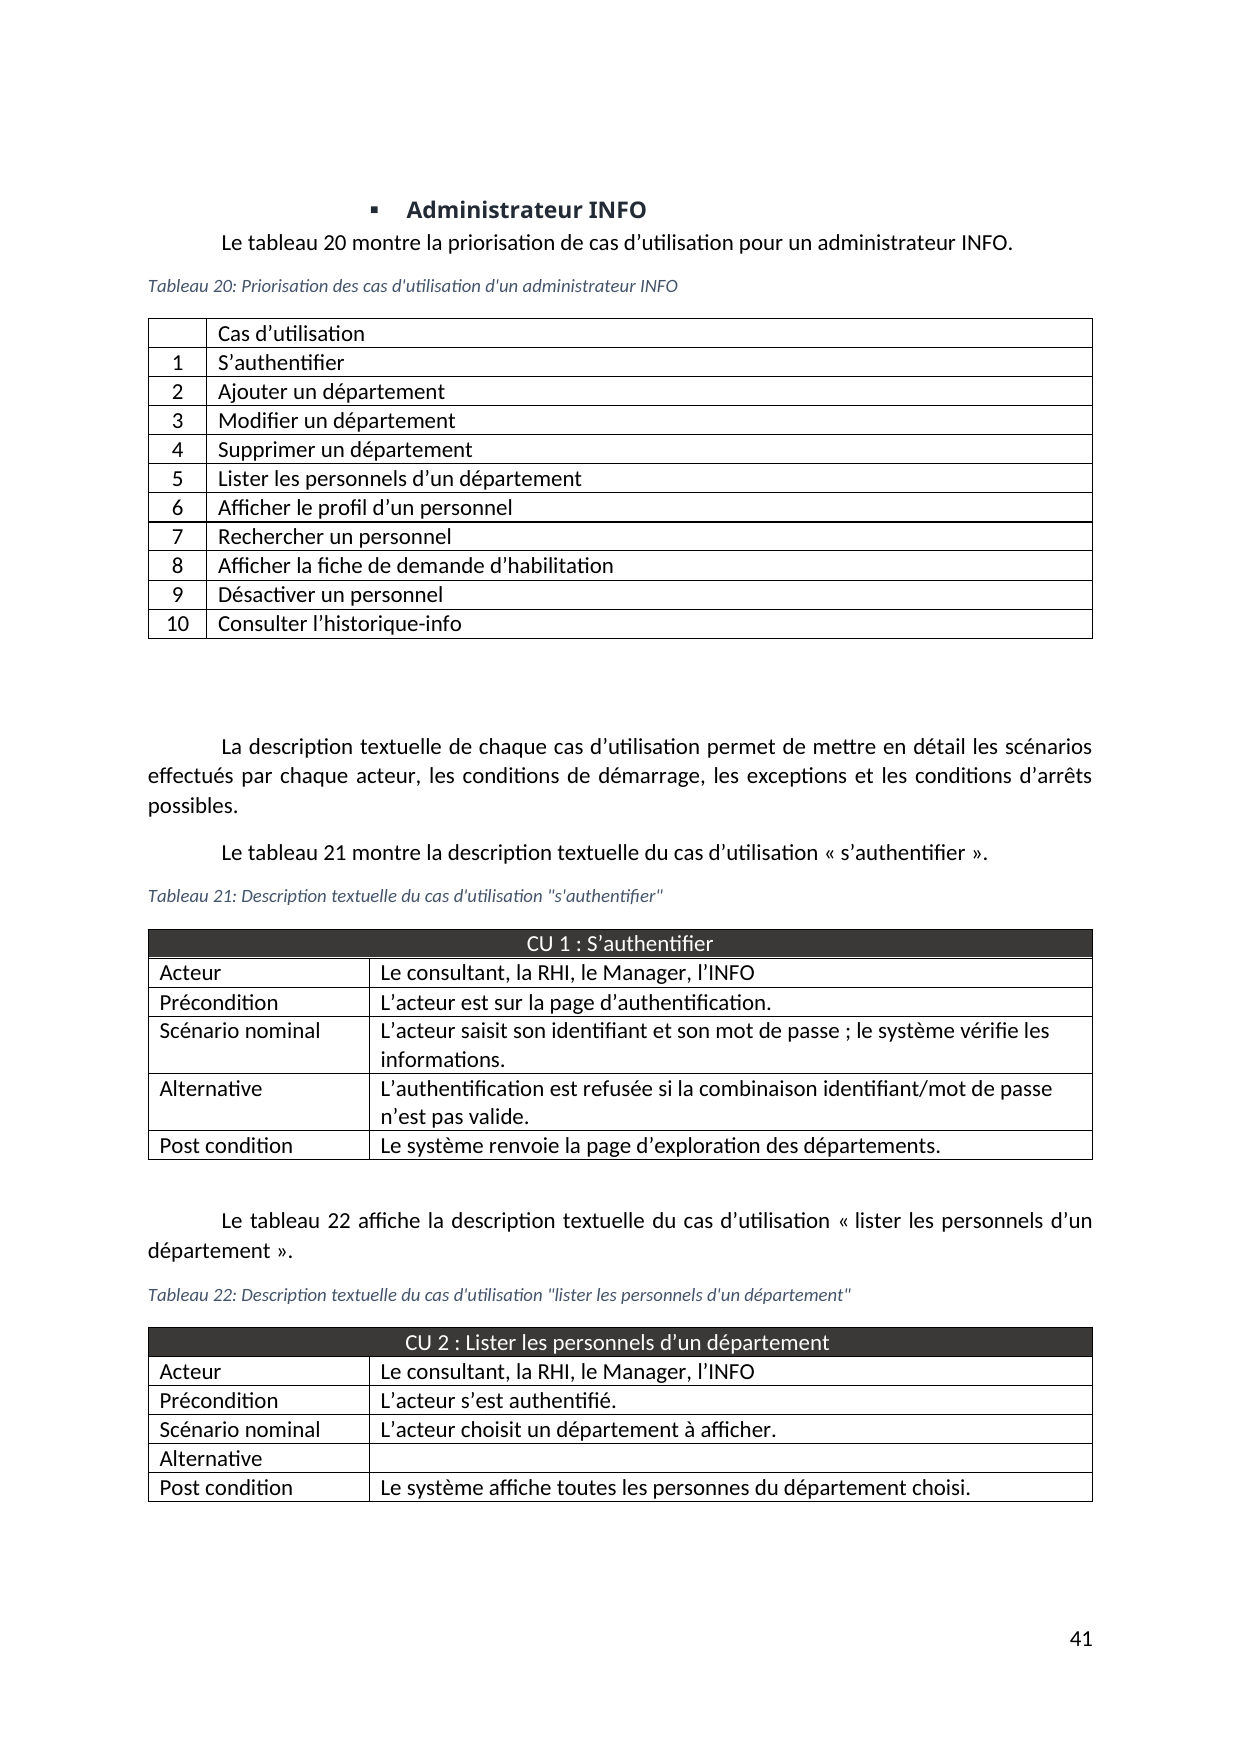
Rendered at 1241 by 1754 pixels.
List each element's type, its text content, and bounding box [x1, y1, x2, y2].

table_cell Alternative [149, 1444, 369, 1472]
table_cell Afficher la fiche de demande d’habilitation [207, 551, 1092, 579]
table_cell L’acteur s’est authentifié. [370, 1386, 1092, 1414]
table_cell Ajouter un département [207, 377, 1092, 405]
subtitle Administrateur INFO [369, 194, 1093, 225]
table_cell Le système renvoie la page d’exploration des départements. [370, 1131, 1092, 1159]
table_header CU 1 : S’authentifier [149, 930, 1092, 957]
text Le tableau 22 affiche la description textuelle du cas d’utilisation « lister les personnels d’un département ». [148, 1206, 1093, 1264]
table_cell Acteur [149, 1357, 369, 1385]
table_cell Supprimer un département [207, 435, 1092, 463]
table_cell 6 [149, 493, 206, 521]
table_cell Scénario nominal [149, 1415, 369, 1443]
table_cell 5 [149, 464, 206, 492]
table_cell L’authentification est refusée si la combinaison identifiant/mot de passe n’est pas valide. [370, 1074, 1092, 1130]
text Le tableau 21 montre la description textuelle du cas d’utilisation « s’authentifier ». [148, 838, 1093, 866]
table_cell Le consultant, la RHI, le Manager, l’INFO [370, 1357, 1092, 1385]
table_cell 7 [149, 523, 206, 550]
table_cell L’acteur est sur la page d’authentification. [370, 988, 1092, 1016]
table_cell 9 [149, 581, 206, 608]
text Tableau 21: Description textuelle du cas d'utilisation "s'authentifier" [148, 885, 1093, 908]
table_cell Post condition [149, 1473, 369, 1501]
text Le tableau 20 montre la priorisation de cas d’utilisation pour un administrateur INFO. [148, 228, 1093, 256]
table_cell Alternative [149, 1074, 369, 1130]
table_cell Consulter l’historique-info [207, 610, 1092, 638]
table_cell 1 [149, 348, 206, 376]
table_cell Lister les personnels d’un département [207, 464, 1092, 492]
table_cell Scénario nominal [149, 1017, 369, 1073]
table_cell Modifier un département [207, 406, 1092, 434]
text La description textuelle de chaque cas d’utilisation permet de mettre en détail les scénarios effectués par chaque acteur, les conditions de démarrage, les exceptions et les conditions d’arrêts possibles. [148, 732, 1093, 819]
table_cell L’acteur choisit un département à afficher. [370, 1415, 1092, 1443]
table_cell Désactiver un personnel [207, 581, 1092, 608]
table_cell L’acteur saisit son identifiant et son mot de passe ; le système vérifie les informations. [370, 1017, 1092, 1073]
table_cell 2 [149, 377, 206, 405]
table_cell Précondition [149, 988, 369, 1016]
table_cell Précondition [149, 1386, 369, 1414]
table_cell 10 [149, 610, 206, 638]
table_cell Acteur [149, 959, 369, 987]
table_cell 4 [149, 435, 206, 463]
table_cell Post condition [149, 1131, 369, 1159]
table_cell 3 [149, 406, 206, 434]
table_header Cas d’utilisation [207, 319, 1092, 347]
table_header [149, 319, 206, 347]
table_cell Le système affiche toutes les personnes du département choisi. [370, 1473, 1092, 1501]
text Tableau 22: Description textuelle du cas d'utilisation "lister les personnels d'un département" [148, 1283, 1093, 1306]
table_cell Le consultant, la RHI, le Manager, l’INFO [370, 959, 1092, 987]
table_header CU 2 : Lister les personnels d’un département [149, 1328, 1092, 1356]
table_cell [370, 1444, 1092, 1472]
table_cell S’authentifier [207, 348, 1092, 376]
table_cell Afficher le profil d’un personnel [207, 493, 1092, 521]
table_cell Rechercher un personnel [207, 523, 1092, 550]
text Tableau 20: Priorisation des cas d'utilisation d'un administrateur INFO [148, 274, 1093, 297]
table_cell 8 [149, 551, 206, 579]
